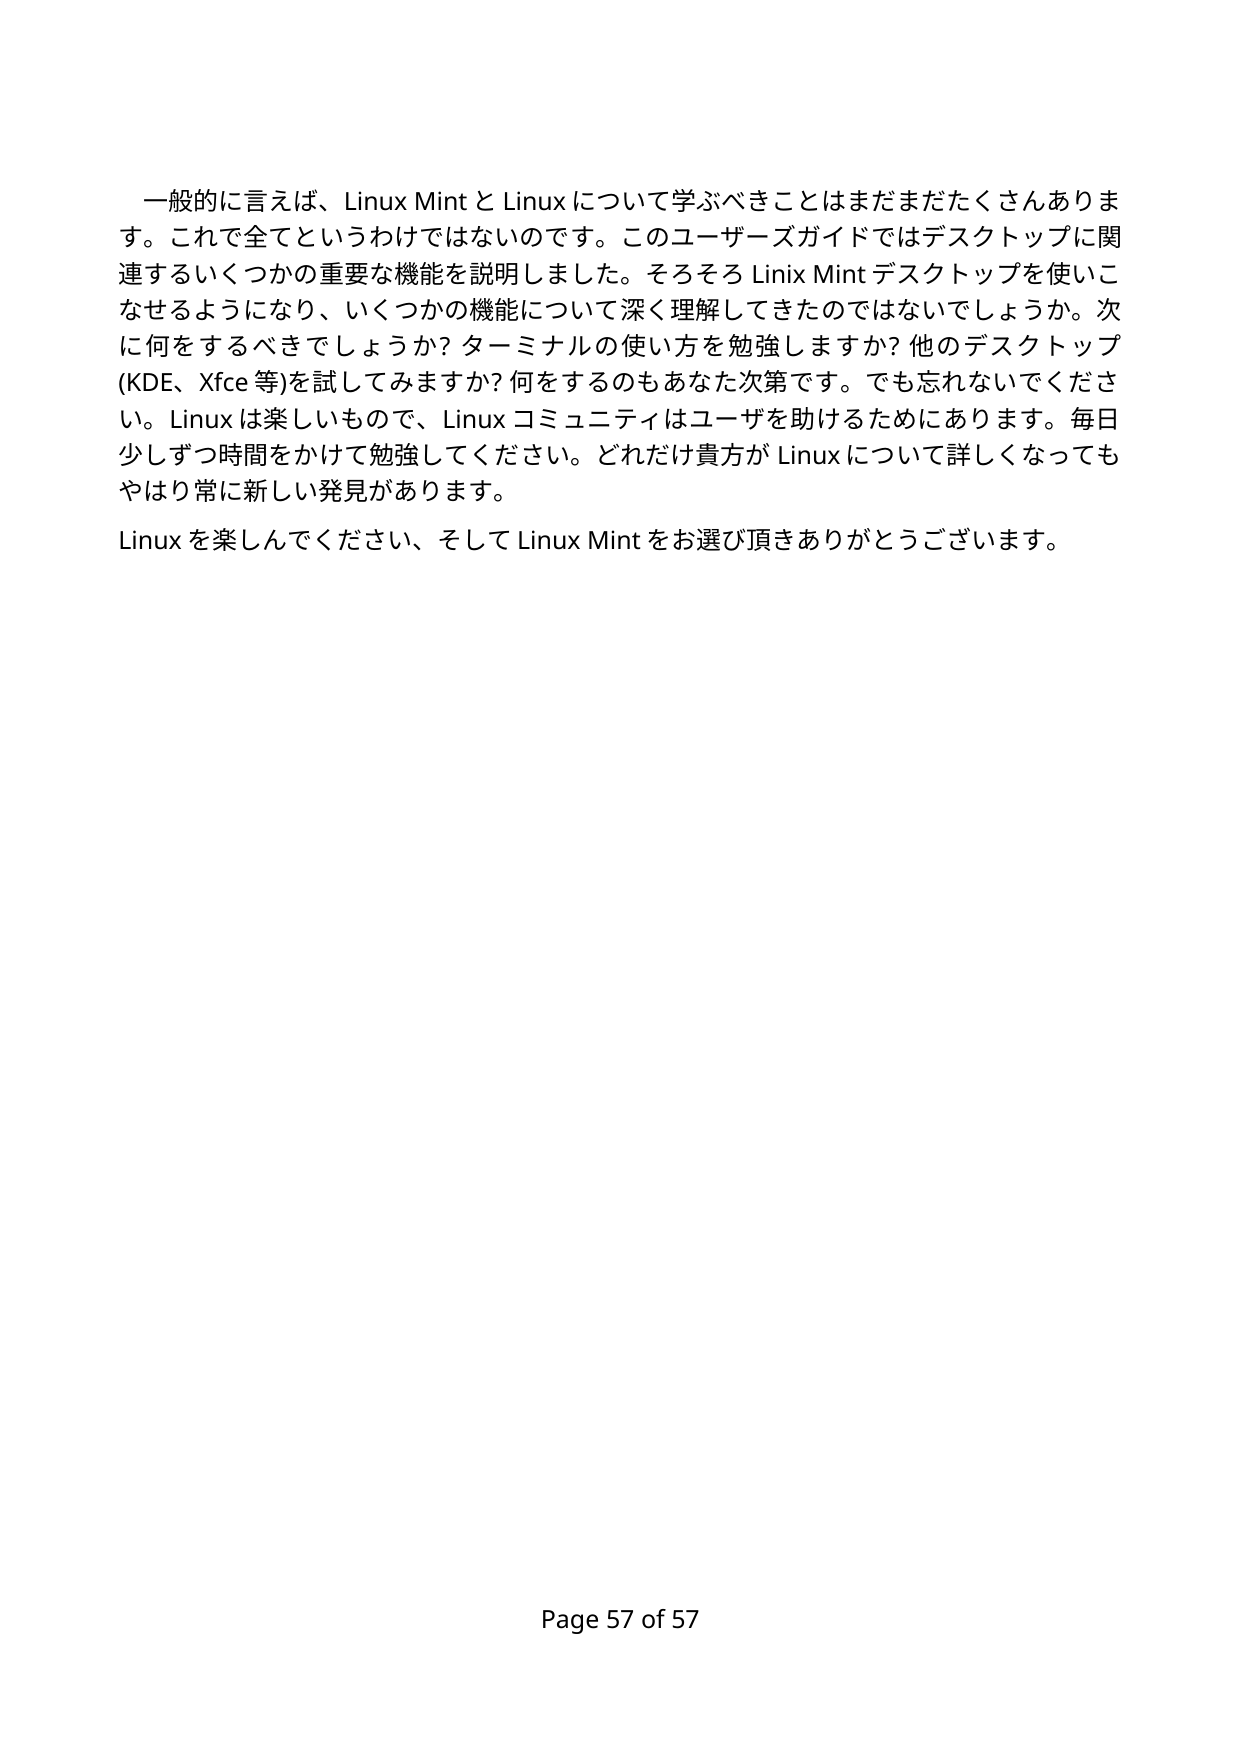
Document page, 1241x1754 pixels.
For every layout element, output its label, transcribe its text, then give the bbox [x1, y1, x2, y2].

text 一般的に言えば、Linux MintとLinuxについて学ぶべきことはまだまだたくさんあります。これで全てというわけではないのです。このユーザーズガイドではデスクトップに関連するいくつかの重要な機能を説明しました。そろそろLinix Mintデスクトップを使いこなせるようになり、いくつかの機能について深く理解してきたのではないでしょうか。次に何をするべきでしょうか? ターミナルの使い方を勉強しますか? 他のデスクトップ(KDE、Xfce等)を試してみますか? 何をするのもあなた次第です。でも忘れないでください。Linuxは楽しいもので、Linuxコミュニティはユーザを助けるためにあります。毎日少しずつ時間をかけて勉強してください。どれだけ貴方がLinuxについて詳しくなってもやはり常に新しい発見があります。 [118, 182, 1122, 508]
text Linuxを楽しんでください、そしてLinux Mintをお選び頂きありがとうございます。 [118, 520, 1122, 557]
